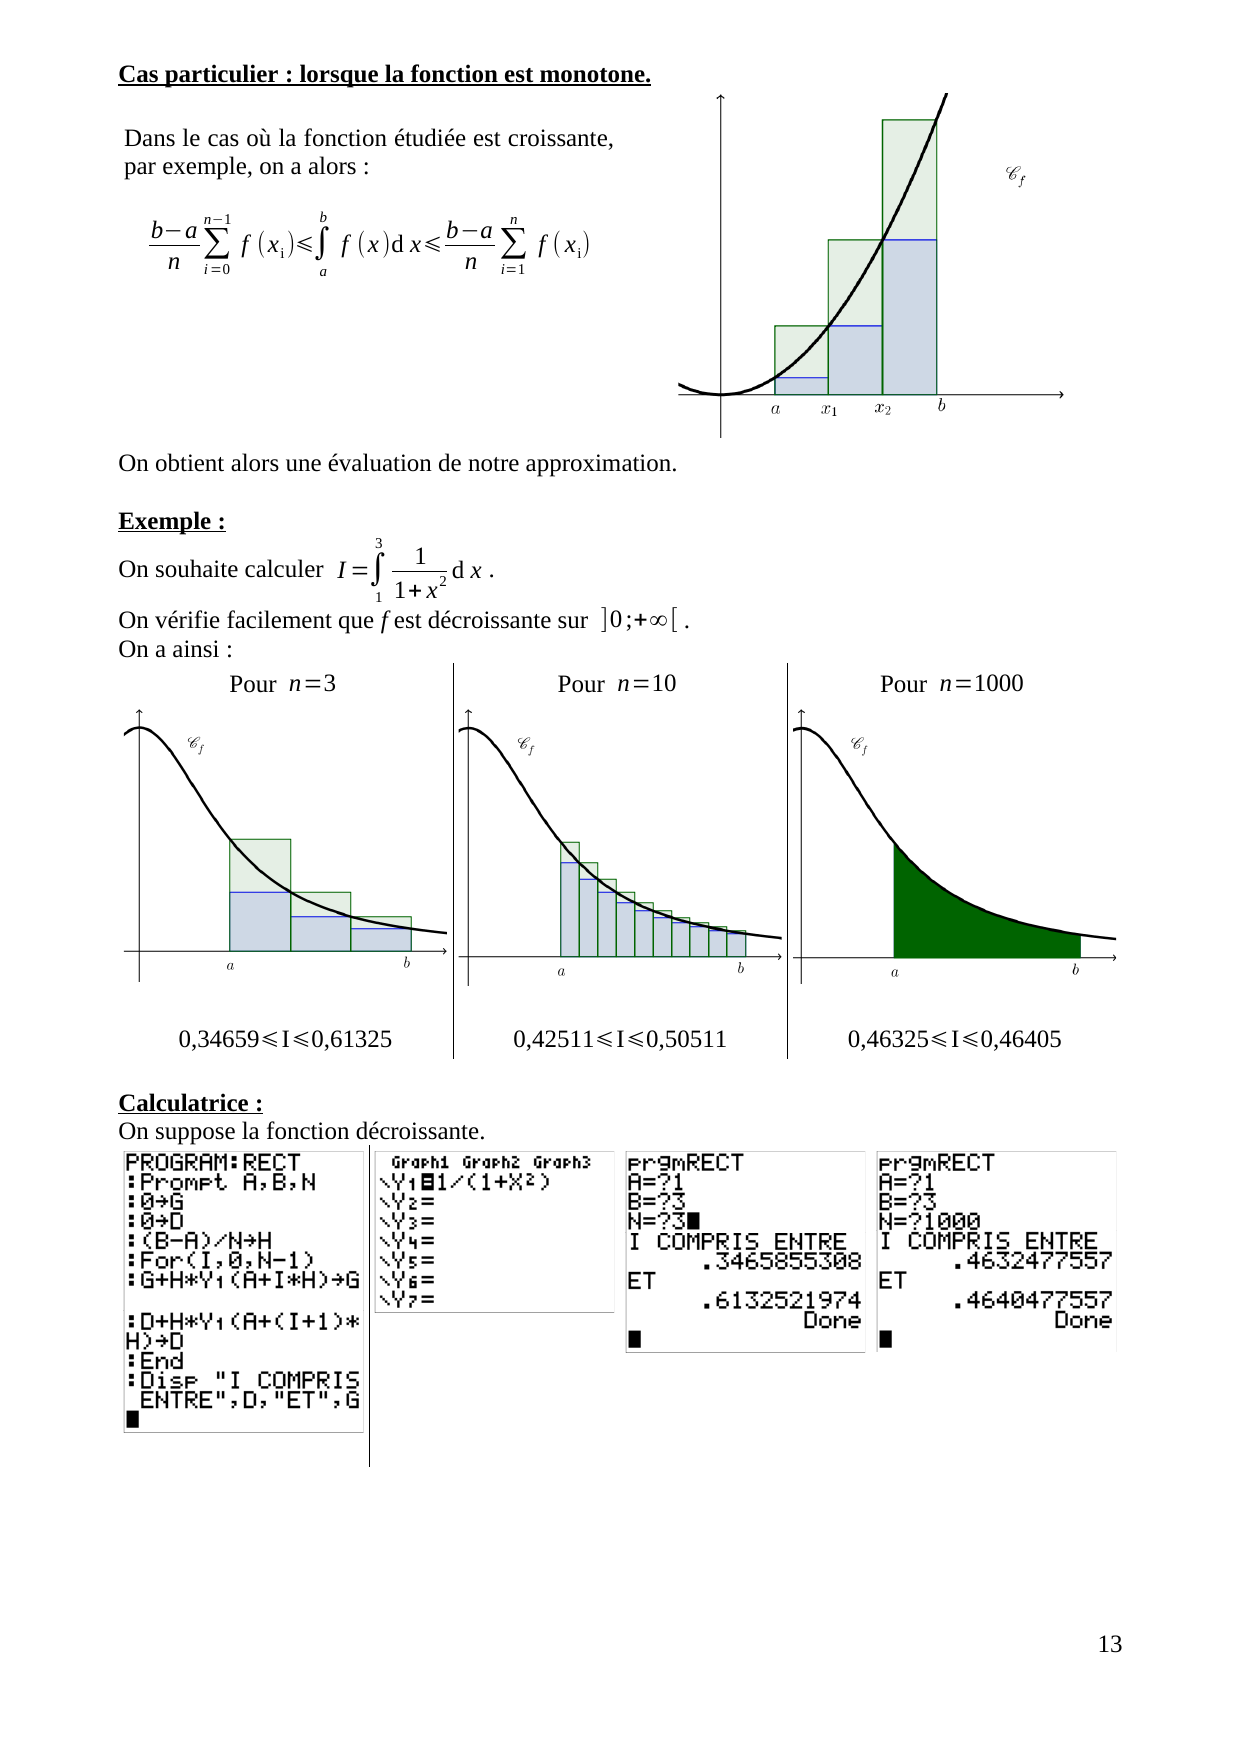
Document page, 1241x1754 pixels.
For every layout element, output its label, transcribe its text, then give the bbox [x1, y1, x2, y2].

table_header Dans le cas où la fonction étudiée est croissante, par exemple, on a alors : [118, 88, 620, 448]
text On obtient alors une évaluation de notre approximation. [118, 448, 1122, 477]
table_header [871, 1145, 1122, 1467]
table_cell [788, 703, 1122, 1020]
table_header Pour [788, 663, 1122, 703]
text Calculatrice : [118, 1088, 1122, 1116]
table_header [370, 1145, 620, 1467]
text Cas particulier : lorsque la fonction est monotone. [118, 59, 1122, 88]
text On souhaite calculer . [118, 535, 1122, 605]
table_header [620, 1145, 871, 1467]
table_cell [454, 1020, 787, 1059]
text On a ainsi : [118, 634, 1122, 663]
table_header [620, 88, 1122, 448]
table_header [118, 1145, 369, 1467]
table_cell [118, 1020, 453, 1059]
text On vérifie facilement que f est décroissante sur . [118, 605, 1122, 634]
table_cell [788, 1020, 1122, 1059]
text Exemple : [118, 506, 1122, 535]
table_cell [454, 703, 787, 1020]
text On suppose la fonction décroissante. [118, 1116, 1122, 1145]
table_header Pour [454, 663, 787, 703]
table_cell [118, 703, 453, 1020]
table_header Pour [118, 663, 453, 703]
